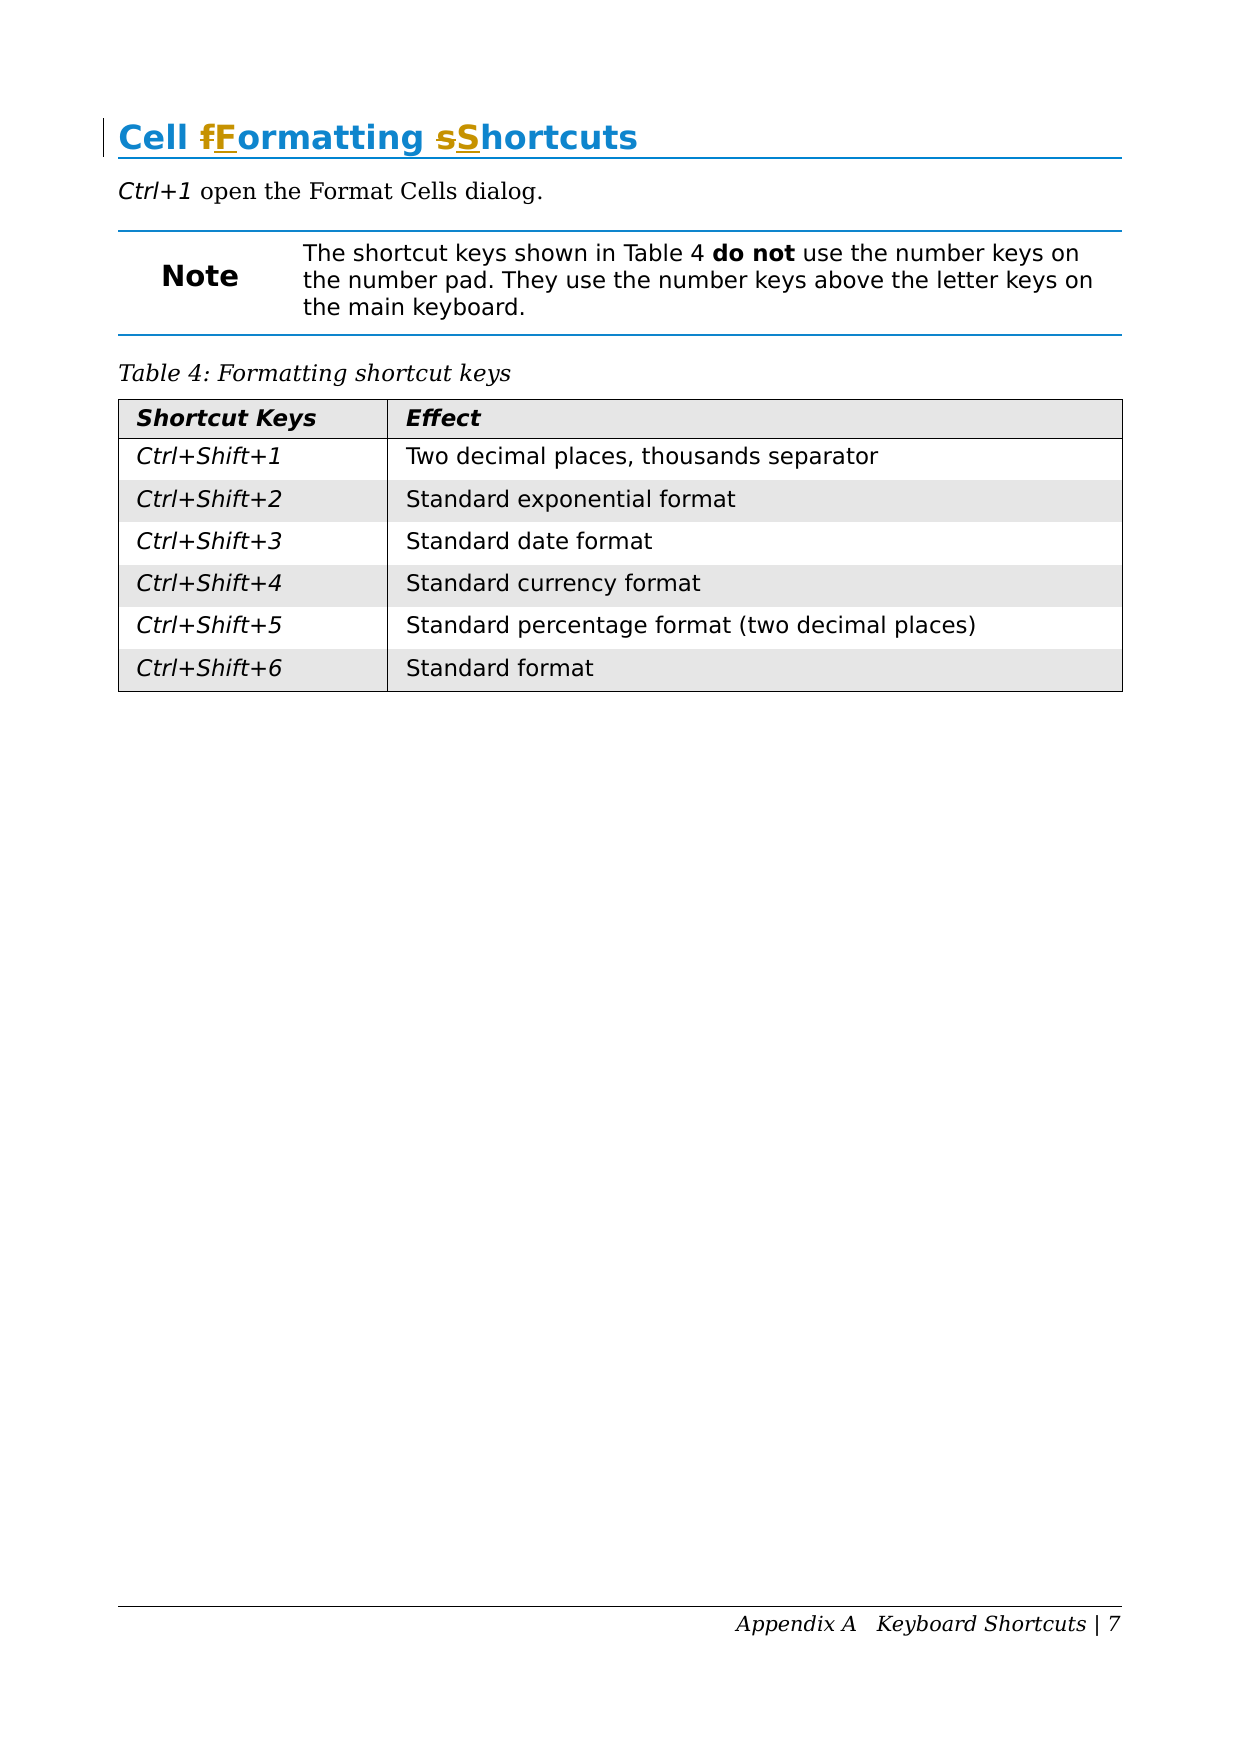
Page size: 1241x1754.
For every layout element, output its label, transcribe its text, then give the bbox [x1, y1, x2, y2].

table_header Effect [388, 400, 1122, 438]
table_cell Standard percentage format (two decimal places) [388, 607, 1122, 649]
table_cell Ctrl+Shift+3 [119, 522, 387, 564]
text Table 4: Formatting shortcut keys [118, 360, 1122, 387]
table_cell Ctrl+Shift+5 [119, 607, 387, 649]
text Ctrl+1 open the Format Cells dialog. [118, 178, 1122, 204]
table_cell Ctrl+Shift+4 [119, 565, 387, 607]
table_cell Ctrl+Shift+6 [119, 649, 387, 691]
table_cell Standard format [388, 649, 1122, 691]
table_header The shortcut keys shown in Table 4 do not use the number keys on the number pad. They use the number keys above the letter keys on the main keyboard. [281, 232, 1122, 333]
table_cell Ctrl+Shift+2 [119, 480, 387, 522]
table_cell Standard exponential format [388, 480, 1122, 522]
table_cell Standard currency format [388, 565, 1122, 607]
table_header Shortcut Keys [119, 400, 387, 438]
table_cell Standard date format [388, 522, 1122, 564]
table_cell Ctrl+Shift+1 [119, 439, 387, 480]
table_cell Two decimal places, thousands separator [388, 439, 1122, 480]
subtitle Cell Formatting Shortcuts [118, 118, 1122, 157]
table_header Note [118, 232, 281, 333]
